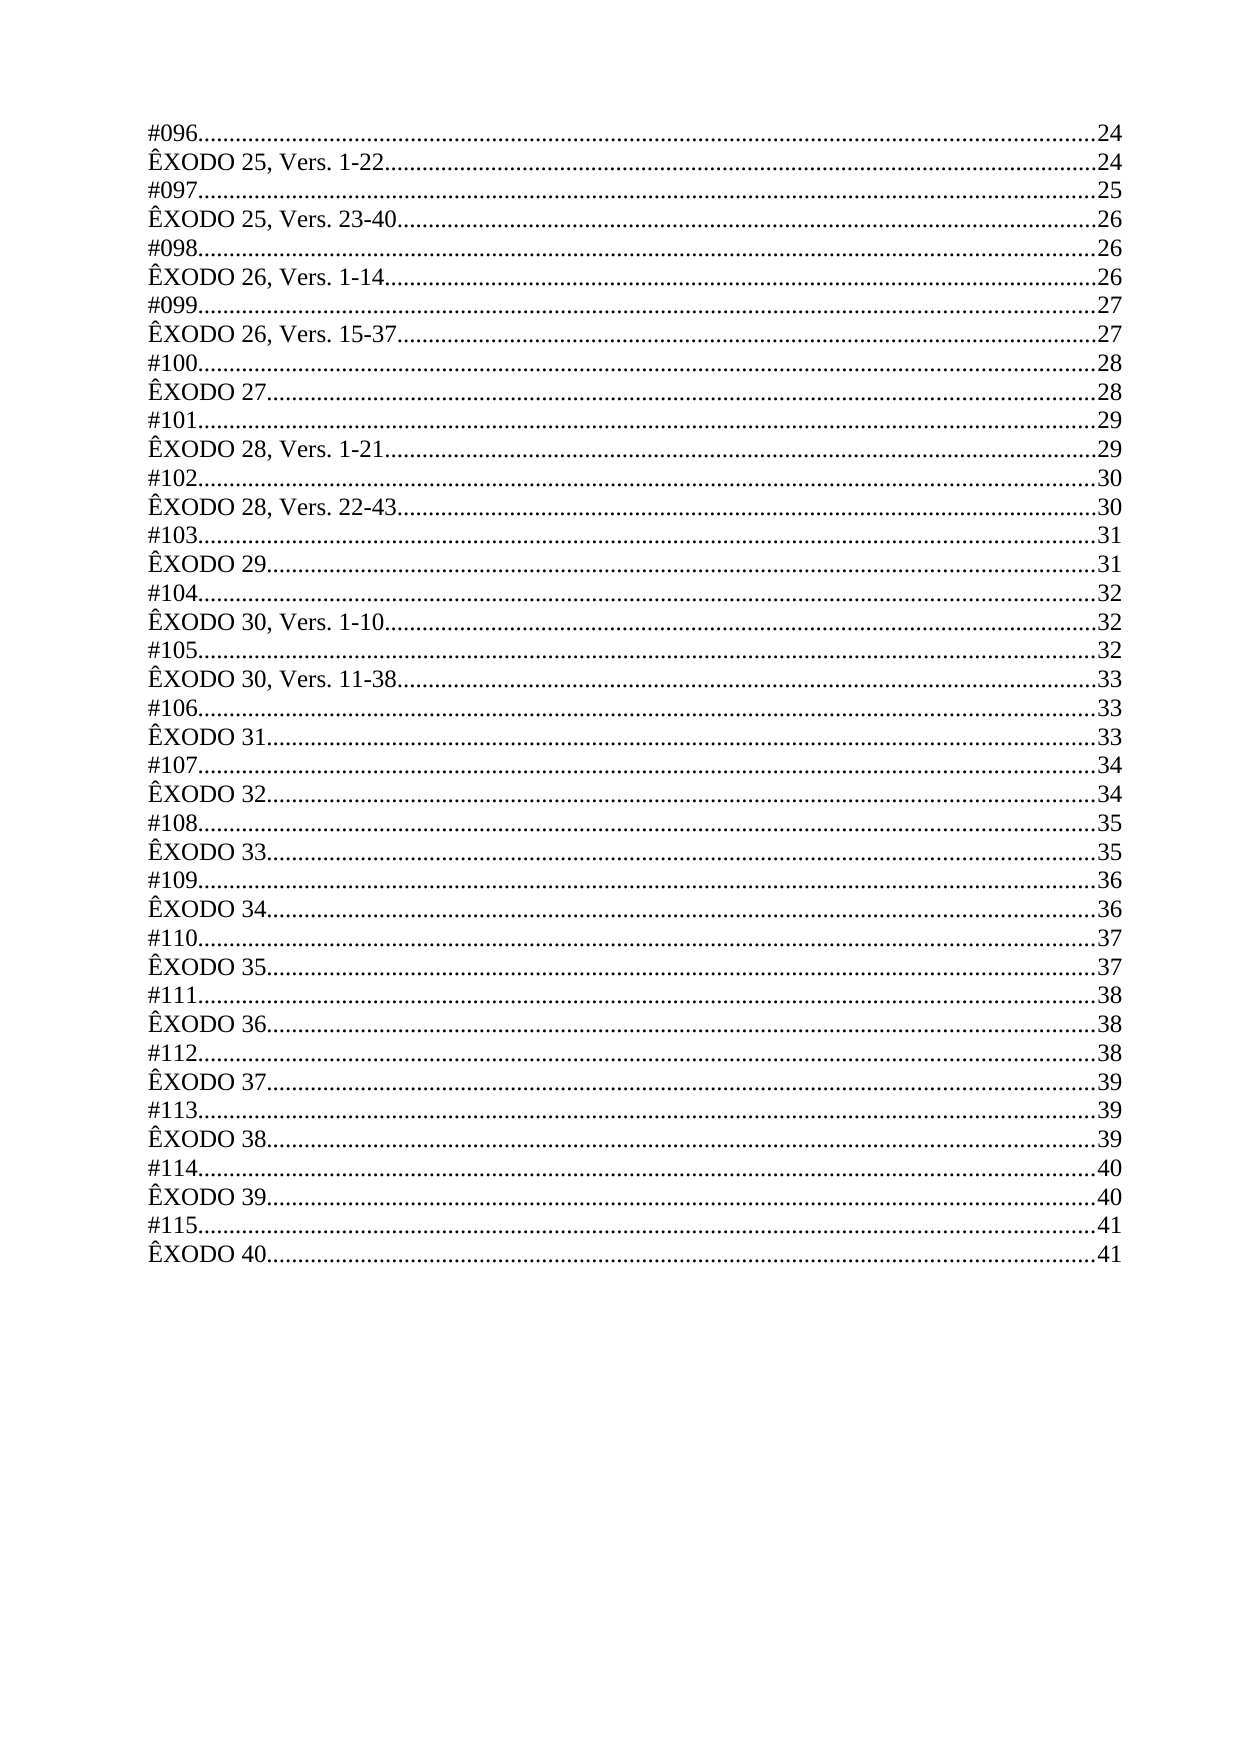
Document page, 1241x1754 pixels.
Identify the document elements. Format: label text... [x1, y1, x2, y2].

text ÊXODO 27 28 [148, 377, 1122, 406]
text #113 39 [148, 1096, 1122, 1124]
text #096 24 [148, 118, 1122, 147]
text ÊXODO 25, Vers. 23-40 26 [148, 204, 1122, 233]
text #114 40 [148, 1153, 1122, 1182]
text ÊXODO 35 37 [148, 952, 1122, 981]
text #109 36 [148, 866, 1122, 894]
text ÊXODO 26, Vers. 1-14 26 [148, 262, 1122, 291]
text #115 41 [148, 1211, 1122, 1239]
text #110 37 [148, 923, 1122, 952]
text ÊXODO 32 34 [148, 779, 1122, 808]
text #103 31 [148, 521, 1122, 549]
text ÊXODO 25, Vers. 1-22 24 [148, 147, 1122, 176]
text ÊXODO 40 41 [148, 1239, 1122, 1268]
text ÊXODO 31 33 [148, 722, 1122, 751]
text ÊXODO 28, Vers. 1-21 29 [148, 434, 1122, 463]
text #098 26 [148, 233, 1122, 262]
text ÊXODO 39 40 [148, 1182, 1122, 1211]
text #104 32 [148, 578, 1122, 607]
text #100 28 [148, 348, 1122, 377]
text ÊXODO 29 31 [148, 549, 1122, 578]
text ÊXODO 36 38 [148, 1009, 1122, 1038]
text #106 33 [148, 693, 1122, 722]
text ÊXODO 30, Vers. 1-10 32 [148, 607, 1122, 636]
text #099 27 [148, 291, 1122, 319]
text ÊXODO 34 36 [148, 894, 1122, 923]
text #105 32 [148, 636, 1122, 664]
text #107 34 [148, 751, 1122, 779]
text #112 38 [148, 1038, 1122, 1067]
text ÊXODO 33 35 [148, 837, 1122, 866]
text #097 25 [148, 176, 1122, 204]
text ÊXODO 38 39 [148, 1124, 1122, 1153]
text ÊXODO 37 39 [148, 1067, 1122, 1096]
text ÊXODO 30, Vers. 11-38 33 [148, 664, 1122, 693]
text #101 29 [148, 406, 1122, 434]
text ÊXODO 28, Vers. 22-43 30 [148, 492, 1122, 521]
text #111 38 [148, 981, 1122, 1009]
text ÊXODO 26, Vers. 15-37 27 [148, 319, 1122, 348]
text #102 30 [148, 463, 1122, 492]
text #108 35 [148, 808, 1122, 837]
